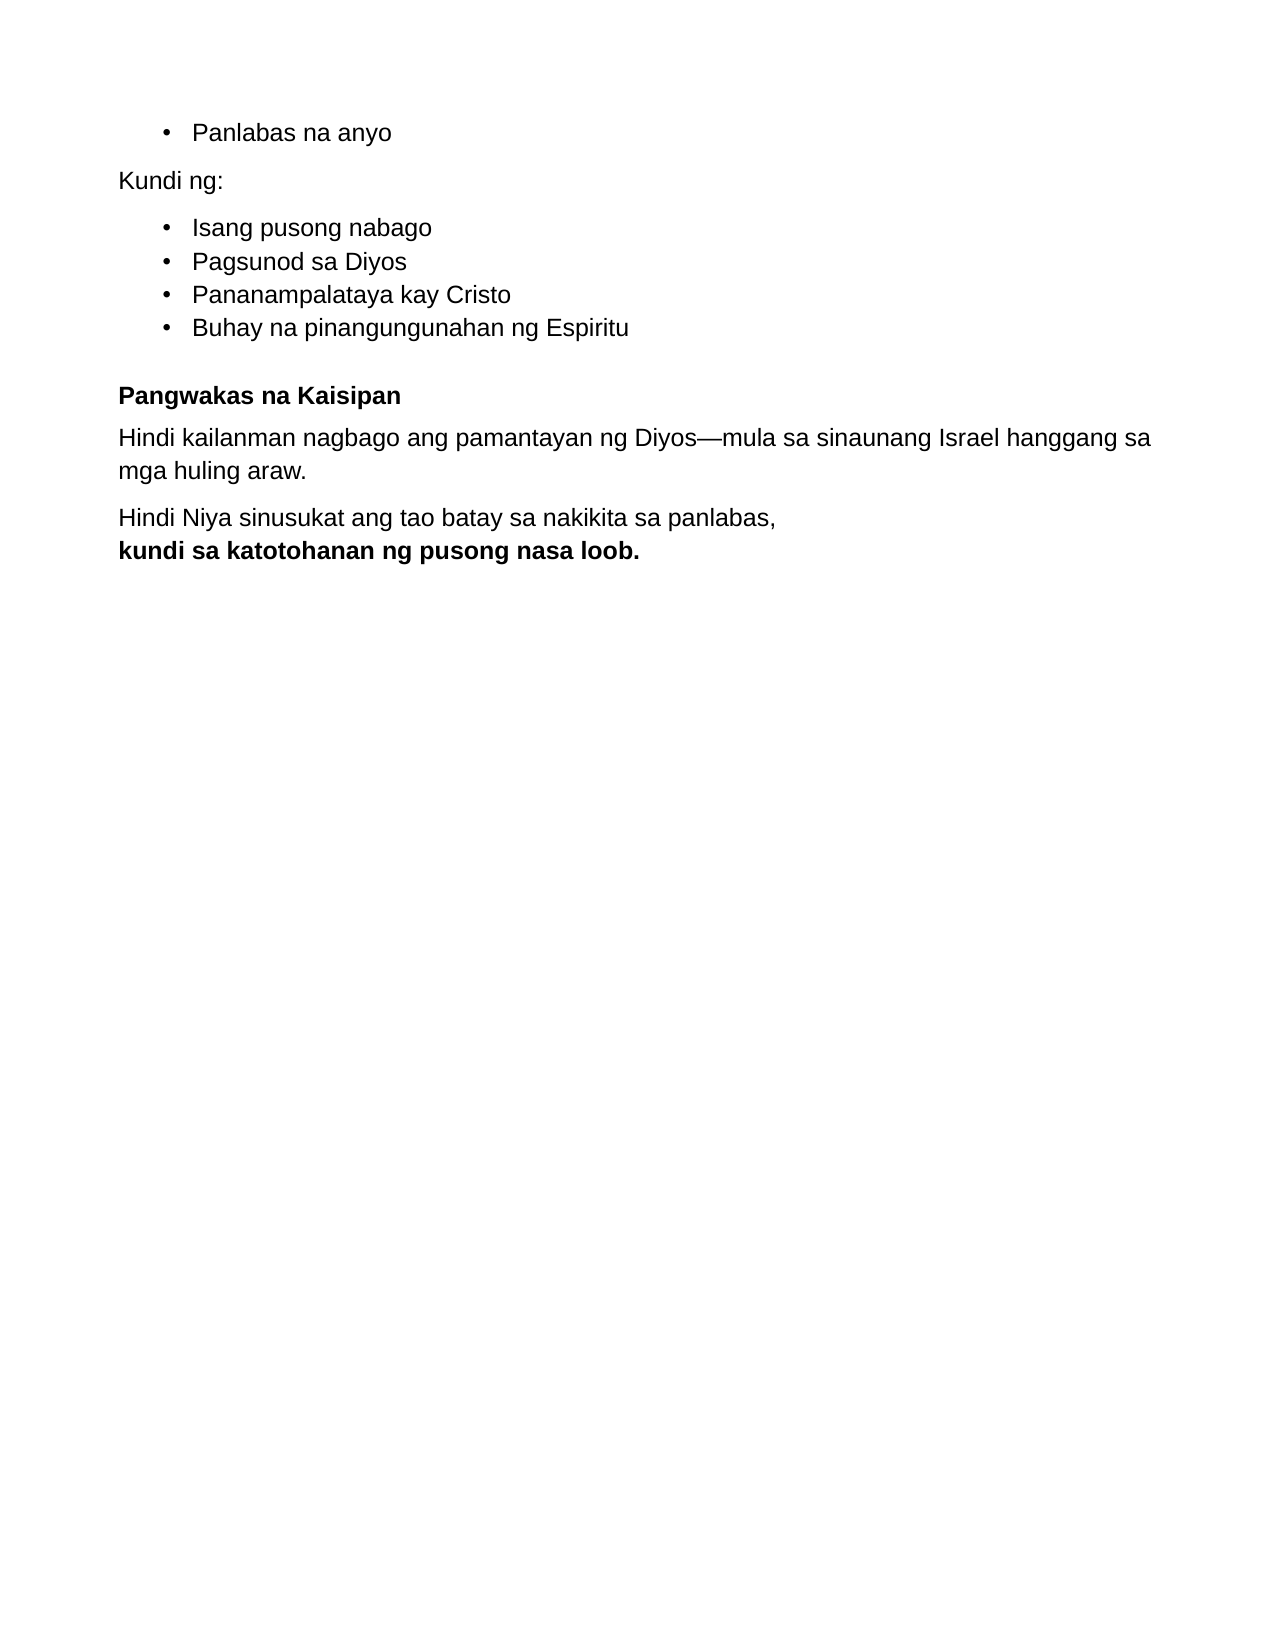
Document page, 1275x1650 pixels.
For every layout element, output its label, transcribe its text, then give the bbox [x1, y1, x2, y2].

text Kundi ng: [118, 166, 1157, 194]
subtitle Pangwakas na Kaisipan [118, 381, 1157, 410]
list Pagsunod sa Diyos [162, 247, 1157, 275]
list Buhay na pinangungunahan ng Espiritu [162, 313, 1157, 342]
text Hindi Niya sinusukat ang tao batay sa nakikita sa panlabas, kundi sa katotohanan ng pusong nasa loob. [118, 503, 1157, 565]
list Pananampalataya kay Cristo [162, 280, 1157, 308]
list Isang pusong nabago [162, 213, 1157, 242]
list Panlabas na anyo [162, 118, 1157, 147]
text Hindi kailanman nagbago ang pamantayan ng Diyos—mula sa sinaunang Israel hanggang sa mga huling araw. [118, 423, 1157, 484]
